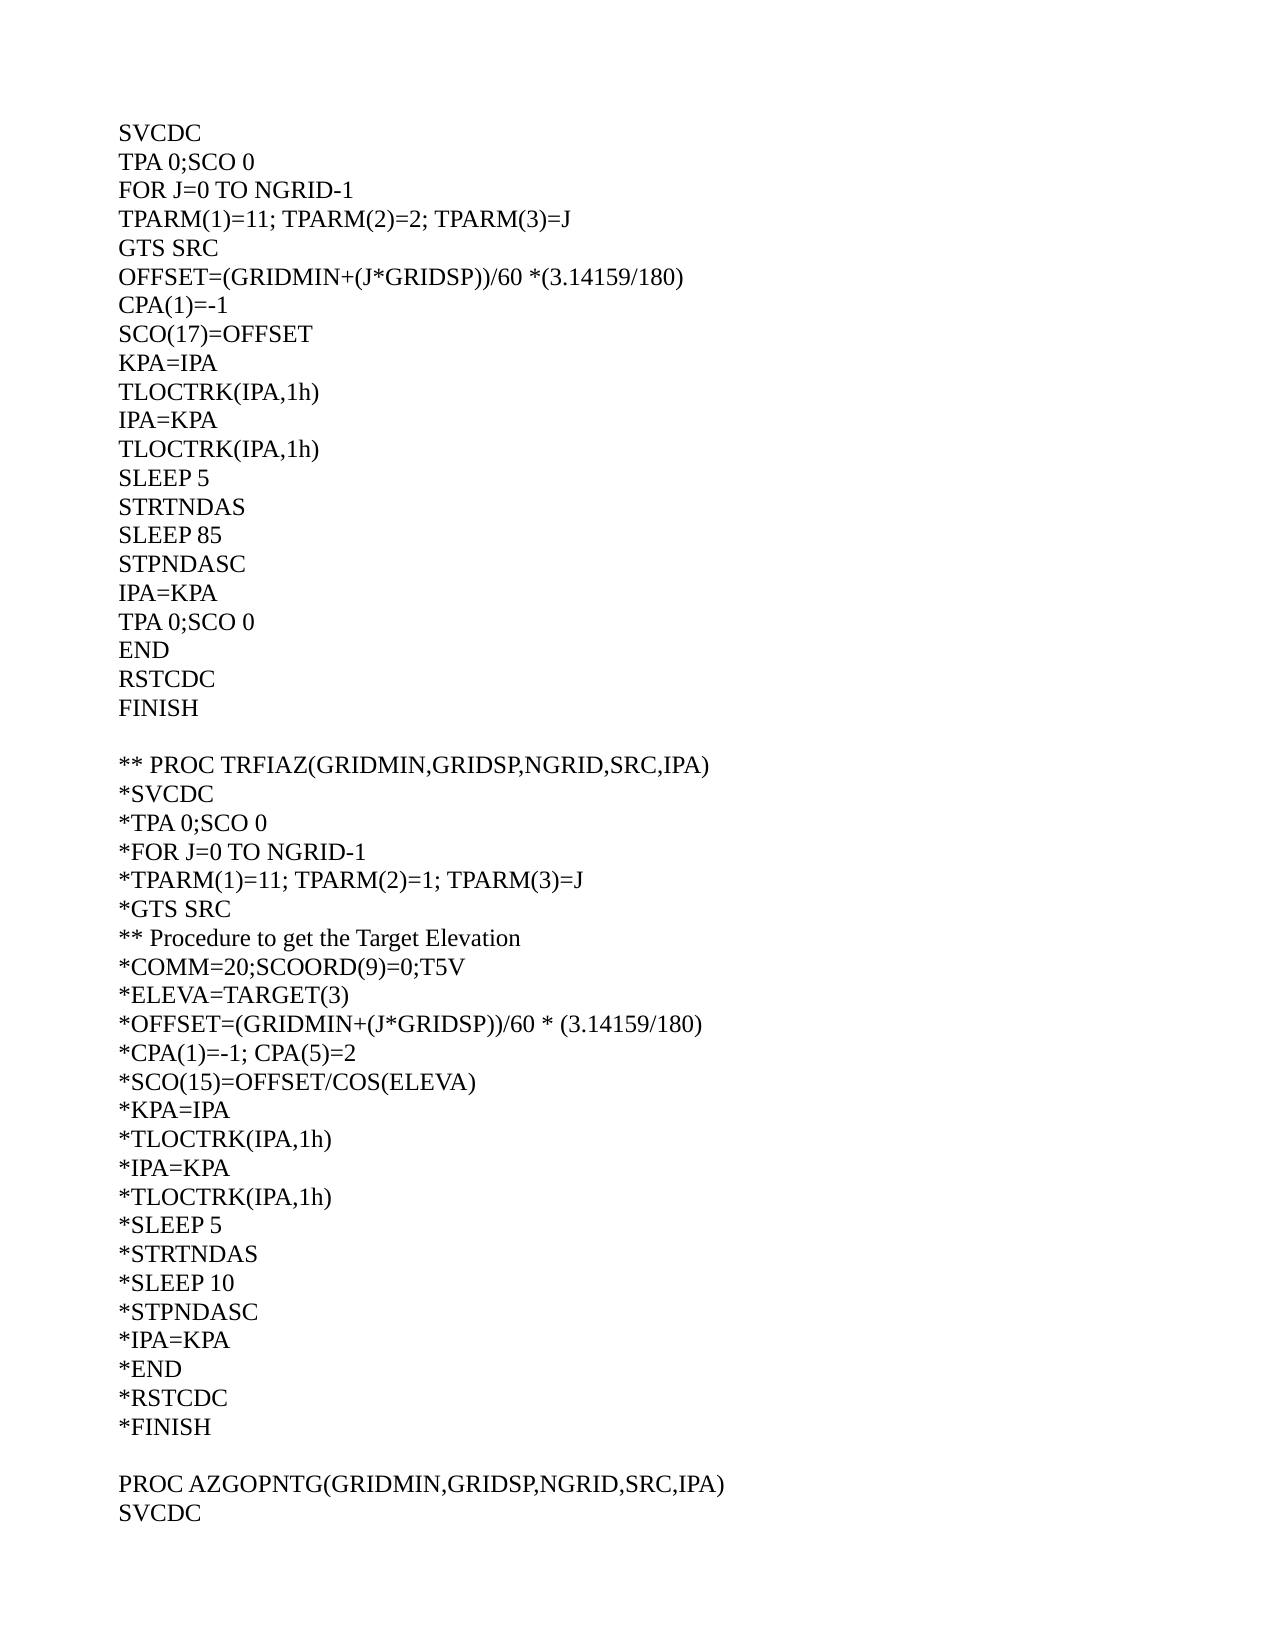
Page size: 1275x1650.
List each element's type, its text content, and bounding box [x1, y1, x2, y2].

text *SLEEP 10 [118, 1268, 1157, 1297]
text RSTCDC [118, 664, 1157, 693]
text SLEEP 5 [118, 463, 1157, 492]
text *KPA=IPA [118, 1096, 1157, 1124]
text *COMM=20;SCOORD(9)=0;T5V [118, 952, 1157, 981]
text *FINISH [118, 1412, 1157, 1441]
text ** Procedure to get the Target Elevation [118, 923, 1157, 952]
text END [118, 636, 1157, 664]
text GTS SRC [118, 233, 1157, 262]
text OFFSET=(GRIDMIN+(J*GRIDSP))/60 *(3.14159/180) [118, 262, 1157, 291]
text *RSTCDC [118, 1383, 1157, 1412]
text SVCDC [118, 118, 1157, 147]
text *CPA(1)=-1; CPA(5)=2 [118, 1038, 1157, 1067]
text FINISH [118, 693, 1157, 722]
text SLEEP 85 [118, 521, 1157, 549]
text TLOCTRK(IPA,1h) [118, 434, 1157, 463]
text *TLOCTRK(IPA,1h) [118, 1124, 1157, 1153]
text *ELEVA=TARGET(3) [118, 981, 1157, 1009]
text STPNDASC [118, 549, 1157, 578]
text TLOCTRK(IPA,1h) [118, 377, 1157, 406]
text *FOR J=0 TO NGRID-1 [118, 837, 1157, 866]
text *GTS SRC [118, 894, 1157, 923]
text IPA=KPA [118, 406, 1157, 434]
text STRTNDAS [118, 492, 1157, 521]
text TPARM(1)=11; TPARM(2)=2; TPARM(3)=J [118, 204, 1157, 233]
text *SLEEP 5 [118, 1211, 1157, 1239]
text *STPNDASC [118, 1297, 1157, 1326]
text KPA=IPA [118, 348, 1157, 377]
text *TPARM(1)=11; TPARM(2)=1; TPARM(3)=J [118, 866, 1157, 894]
text *IPA=KPA [118, 1326, 1157, 1354]
text CPA(1)=-1 [118, 291, 1157, 319]
text FOR J=0 TO NGRID-1 [118, 176, 1157, 204]
text TPA 0;SCO 0 [118, 147, 1157, 176]
text PROC AZGOPNTG(GRIDMIN,GRIDSP,NGRID,SRC,IPA) [118, 1469, 1157, 1498]
text ** PROC TRFIAZ(GRIDMIN,GRIDSP,NGRID,SRC,IPA) [118, 751, 1157, 779]
text *OFFSET=(GRIDMIN+(J*GRIDSP))/60 * (3.14159/180) [118, 1009, 1157, 1038]
text *TLOCTRK(IPA,1h) [118, 1182, 1157, 1211]
text IPA=KPA [118, 578, 1157, 607]
text *SCO(15)=OFFSET/COS(ELEVA) [118, 1067, 1157, 1096]
text *TPA 0;SCO 0 [118, 808, 1157, 837]
text *IPA=KPA [118, 1153, 1157, 1182]
text SCO(17)=OFFSET [118, 319, 1157, 348]
text *END [118, 1354, 1157, 1383]
text *SVCDC [118, 779, 1157, 808]
text TPA 0;SCO 0 [118, 607, 1157, 636]
text *STRTNDAS [118, 1239, 1157, 1268]
text SVCDC [118, 1498, 1157, 1527]
